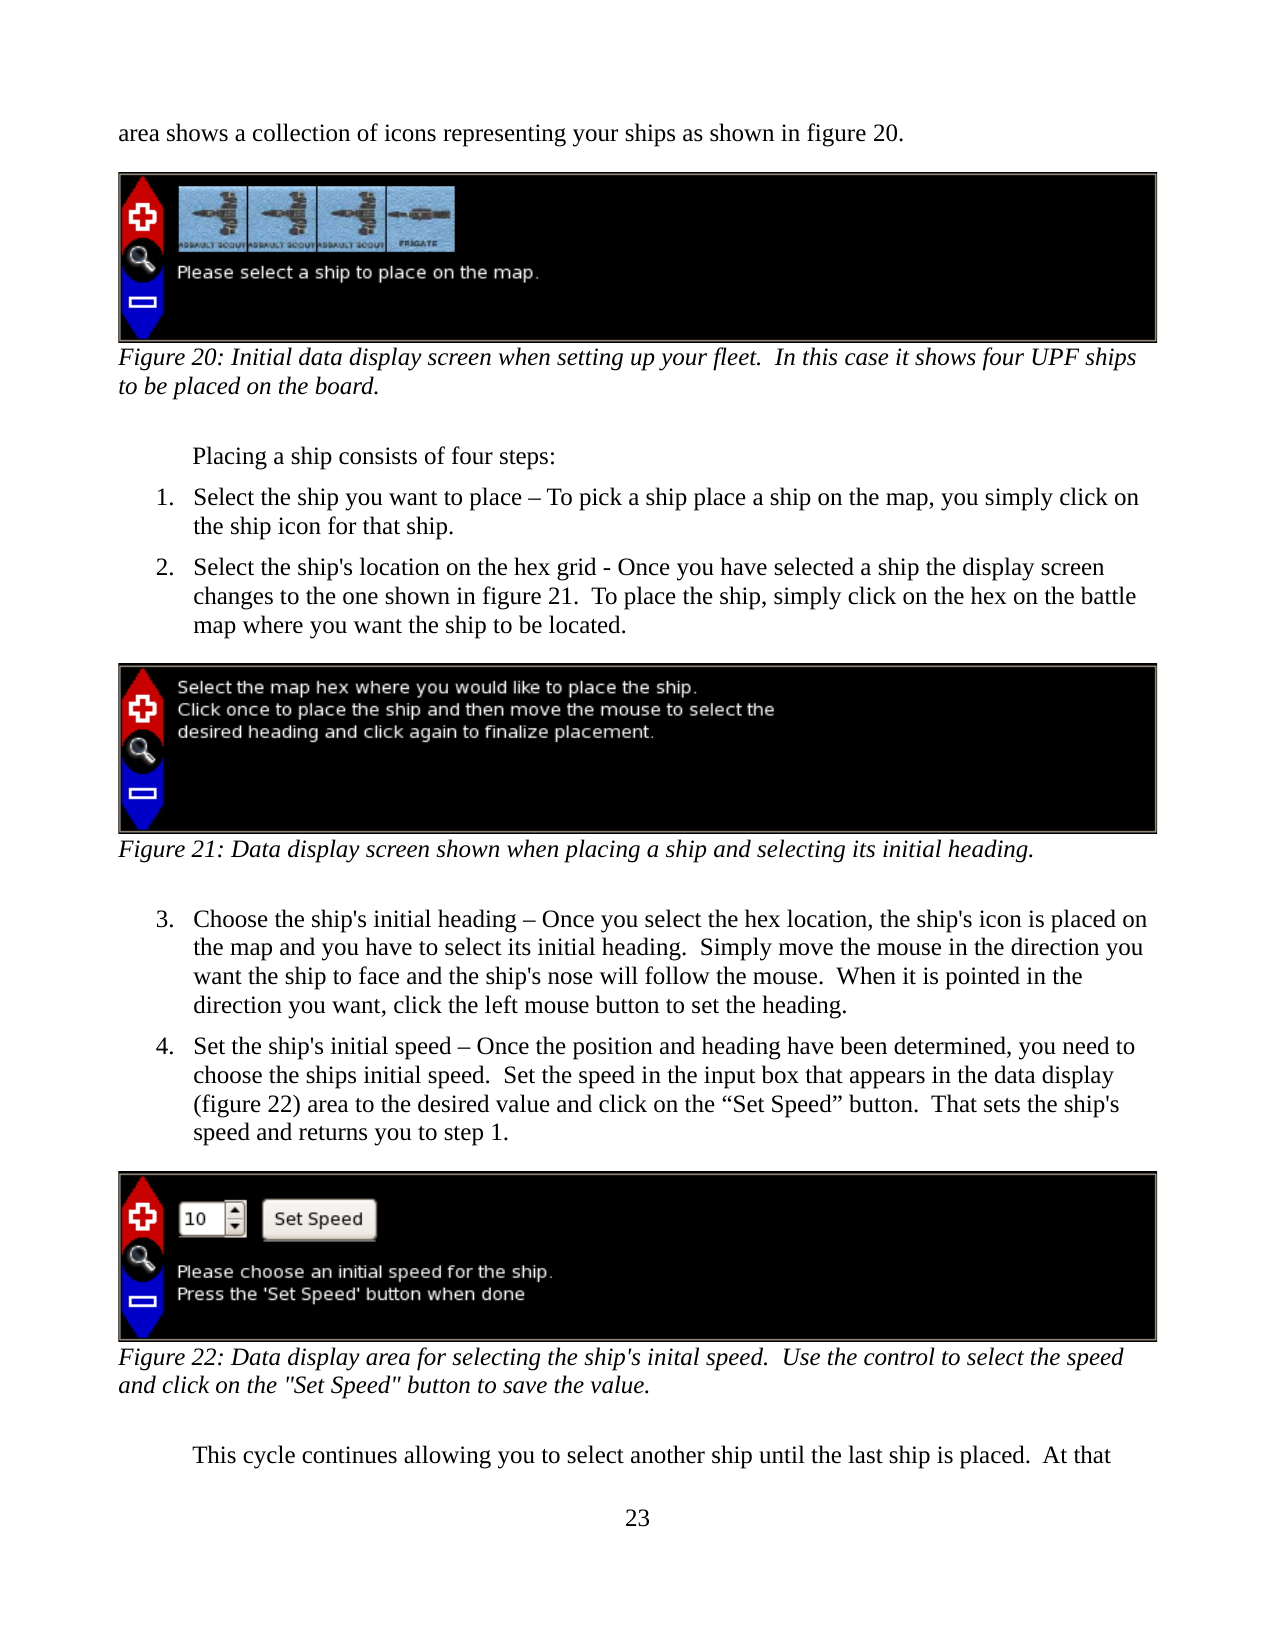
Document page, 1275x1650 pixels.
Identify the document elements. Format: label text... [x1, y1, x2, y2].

list Select the ship you want to place – To pick a ship place a ship on the map, you simply click on the ship icon for that ship. [156, 482, 1157, 540]
picture [118, 1171, 1158, 1342]
text Figure 20: Initial data display screen when setting up your fleet. In this case it shows four UPF ships to be placed on the board. [118, 343, 1157, 400]
list Figure 21: Data display screen shown when placing a ship and selecting its initial heading. [118, 834, 1157, 862]
picture [118, 663, 1158, 834]
list Choose the ship's initial heading – Once you select the hex location, the ship's icon is placed on the map and you have to select its initial heading. Simply move the mouse in the direction you want the ship to face and the ship's nose will follow the mouse. When it is pointed in the direction you want, click the left mouse button to set the heading. [156, 904, 1157, 1019]
text Placing a ship consists of four steps: [118, 441, 1157, 470]
text This cycle continues allowing you to select another ship until the last ship is placed. At that [118, 1440, 1157, 1469]
list Set the ship's initial speed – Once the position and heading have been determined, you need to choose the ships initial speed. Set the speed in the input box that appears in the data display (figure 22) area to the desired value and click on the “Set Speed” button. That sets the ship's speed and returns you to step 1. [156, 1031, 1157, 1146]
text area shows a collection of icons representing your ships as shown in figure 20. [118, 118, 1157, 147]
picture [118, 172, 1158, 343]
list Select the ship's location on the hex grid - Once you have selected a ship the display screen changes to the one shown in figure 21. To place the ship, simply click on the hex on the battle map where you want the ship to be located. [156, 552, 1157, 638]
text Figure 22: Data display area for selecting the ship's inital speed. Use the control to select the speed and click on the "Set Speed" button to save the value. [118, 1342, 1157, 1399]
